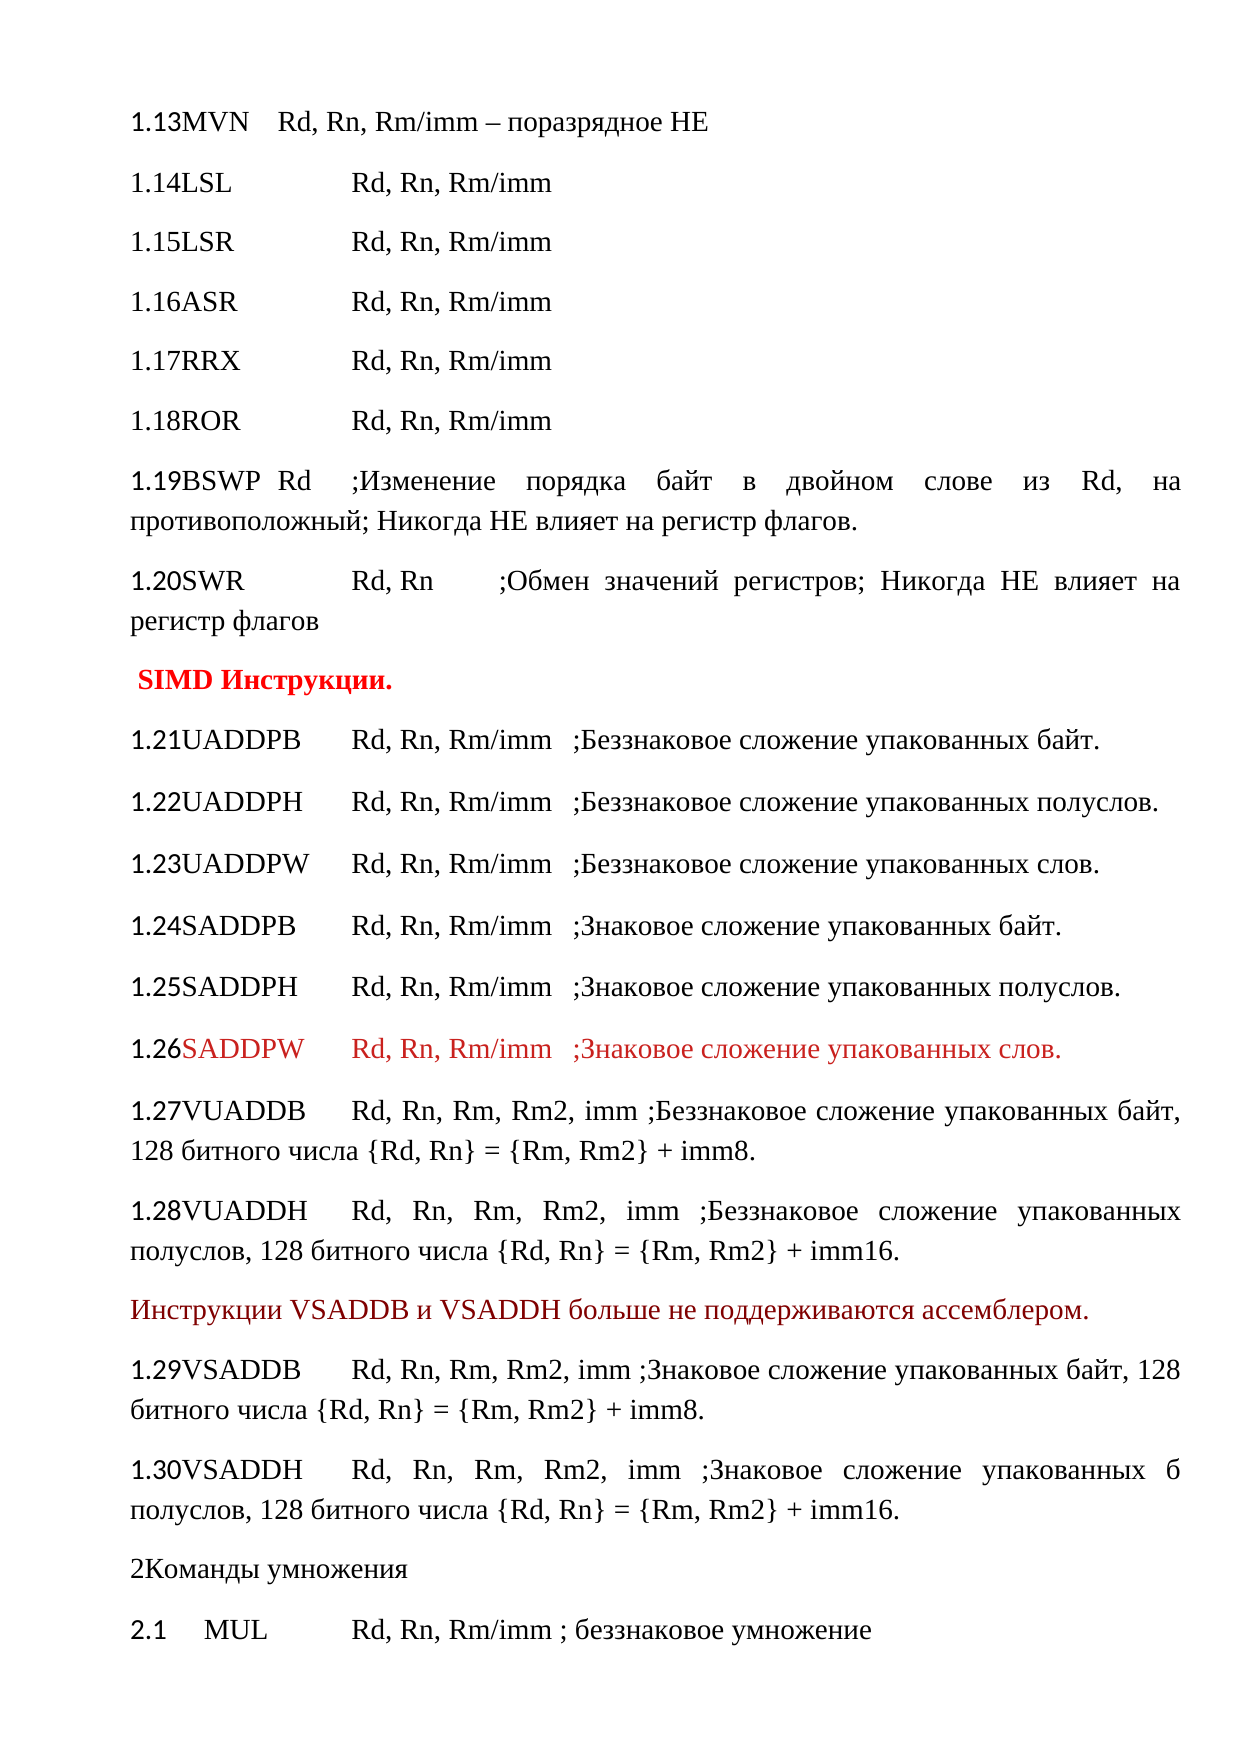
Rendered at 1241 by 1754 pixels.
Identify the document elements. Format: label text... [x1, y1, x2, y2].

list VUADDB Rd, Rn, Rm, Rm2, imm ;Беззнаковое сложение упакованных байт, 128 битного числа {Rd, Rn} = {Rm, Rm2} + imm8. [130, 1092, 1181, 1166]
list LSR Rd, Rn, Rm/imm [130, 224, 1181, 258]
list RRX Rd, Rn, Rm/imm [130, 343, 1181, 377]
list VSADDH Rd, Rn, Rm, Rm2, imm ;Знаковое сложение упакованных б полуслов, 128 битного числа {Rd, Rn} = {Rm, Rm2} + imm16. [130, 1451, 1181, 1526]
list SADDPW Rd, Rn, Rm/imm ;Знаковое сложение упакованных слов. [130, 1030, 1181, 1066]
text Инструкции VSADDB и VSADDH больше не поддерживаются ассемблером. [130, 1292, 1181, 1326]
list Команды умножения [130, 1551, 1181, 1585]
text SIMD Инструкции. [137, 662, 1181, 696]
list UADDPB Rd, Rn, Rm/imm ;Беззнаковое сложение упакованных байт. [130, 721, 1181, 757]
list ASR Rd, Rn, Rm/imm [130, 284, 1181, 317]
list MUL Rd, Rn, Rm/imm ; беззнаковое умножение [130, 1611, 1181, 1646]
list SWR Rd, Rn ;Обмен значений регистров; Никогда НЕ влияет на регистр флагов [130, 562, 1181, 636]
list VSADDB Rd, Rn, Rm, Rm2, imm ;Знаковое сложение упакованных байт, 128 битного числа {Rd, Rn} = {Rm, Rm2} + imm8. [130, 1351, 1181, 1426]
list UADDPH Rd, Rn, Rm/imm ;Беззнаковое сложение упакованных полуслов. [130, 783, 1181, 819]
list UADDPW Rd, Rn, Rm/imm ;Беззнаковое сложение упакованных слов. [130, 845, 1181, 881]
list LSL Rd, Rn, Rm/imm [130, 165, 1181, 199]
list SADDPH Rd, Rn, Rm/imm ;Знаковое сложение упакованных полуслов. [130, 968, 1181, 1004]
list ROR Rd, Rn, Rm/imm [130, 403, 1181, 436]
list VUADDH Rd, Rn, Rm, Rm2, imm ;Беззнаковое сложение упакованных полуслов, 128 битного числа {Rd, Rn} = {Rm, Rm2} + imm16. [130, 1192, 1181, 1266]
list BSWP Rd ;Изменение порядка байт в двойном слове из Rd, на противоположный; Никогда НЕ влияет на регистр флагов. [130, 462, 1181, 536]
list MVN Rd, Rn, Rm/imm – поразрядное НЕ [130, 103, 1181, 139]
list SADDPB Rd, Rn, Rm/imm ;Знаковое сложение упакованных байт. [130, 907, 1181, 942]
